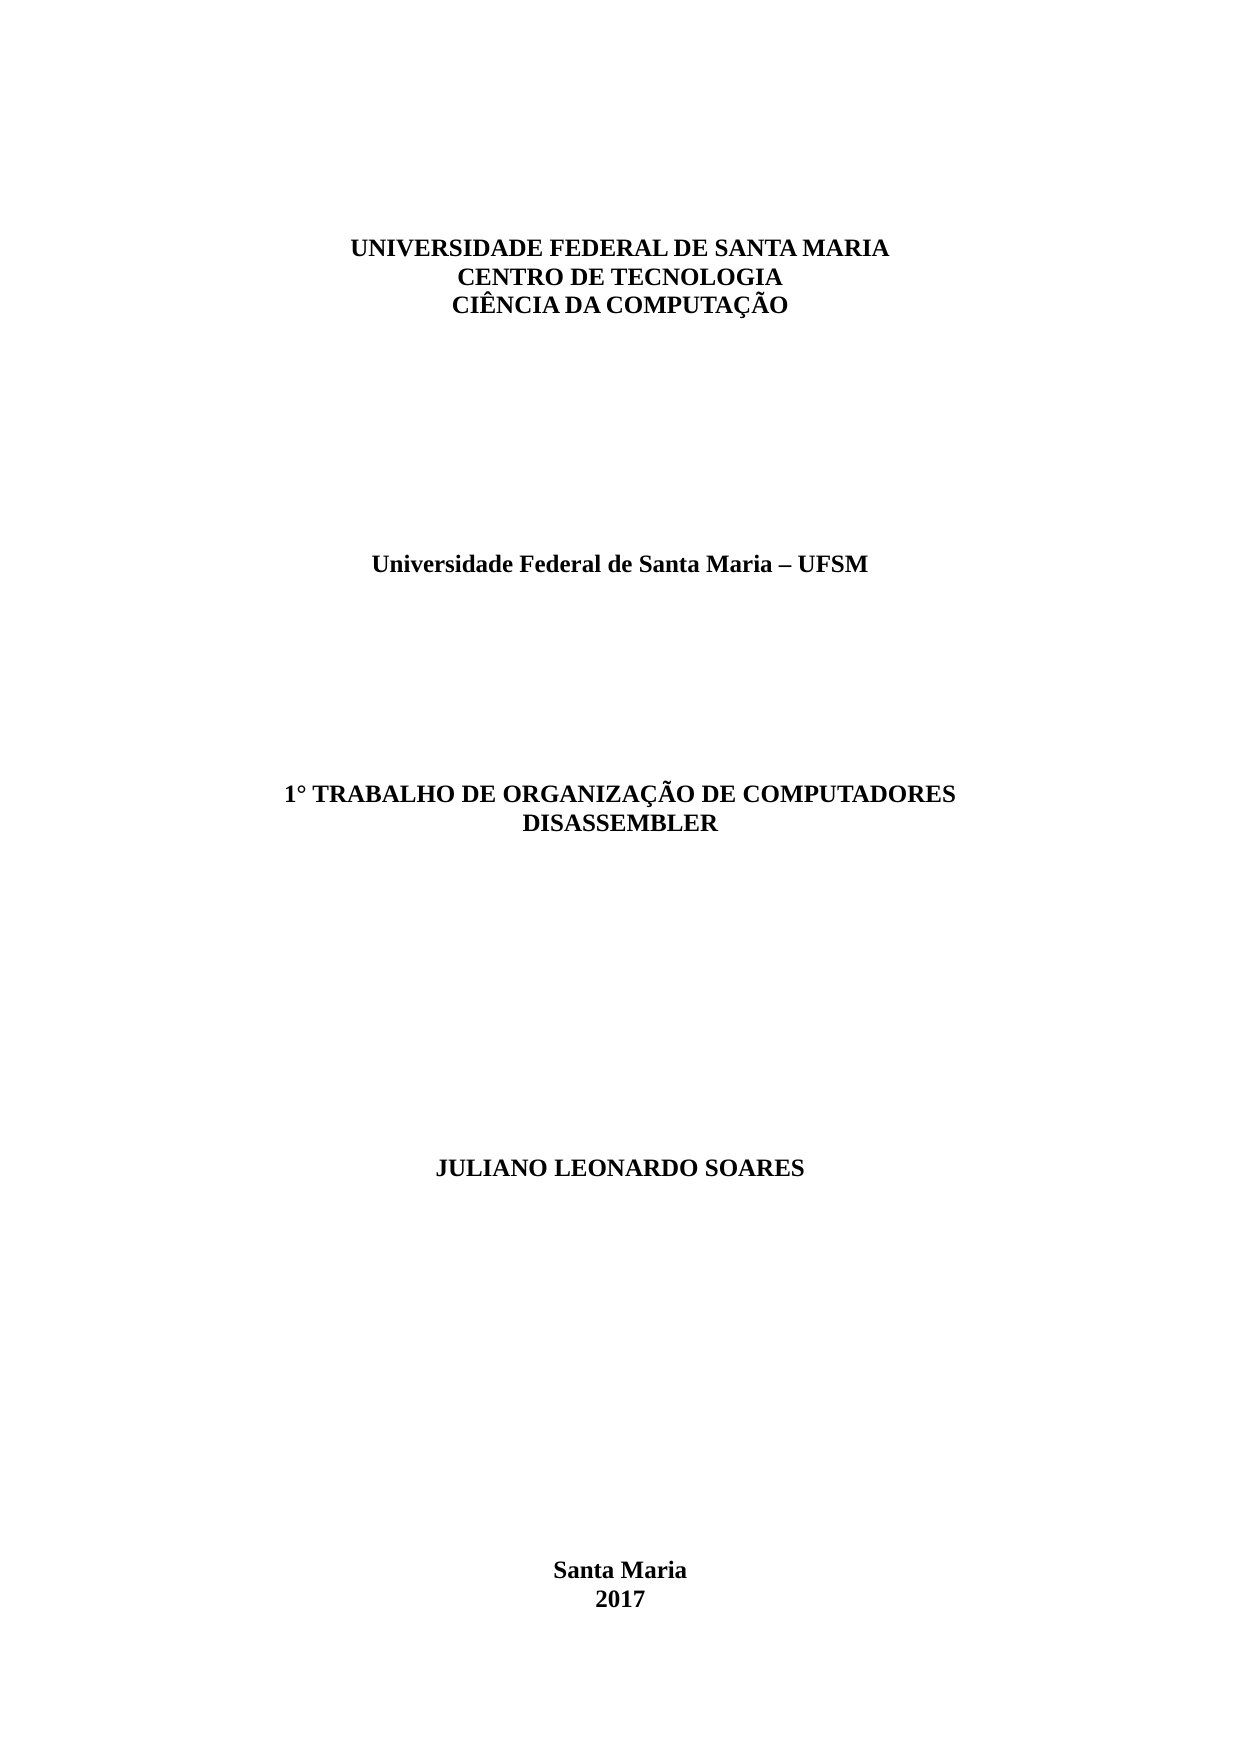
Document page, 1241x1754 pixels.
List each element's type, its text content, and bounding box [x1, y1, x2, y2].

text JULIANO LEONARDO SOARES [118, 1153, 1122, 1182]
text DISASSEMBLER [118, 808, 1122, 837]
text CENTRO DE TECNOLOGIA [118, 262, 1122, 291]
text Santa Maria [118, 1556, 1122, 1584]
text Universidade Federal de Santa Maria – UFSM [118, 549, 1122, 578]
text 2017 [118, 1584, 1122, 1613]
text 1° TRABALHO DE ORGANIZAÇÃO DE COMPUTADORES [118, 779, 1122, 808]
text CIÊNCIA DA COMPUTAÇÃO [118, 291, 1122, 319]
text UNIVERSIDADE FEDERAL DE SANTA MARIA [118, 233, 1122, 262]
